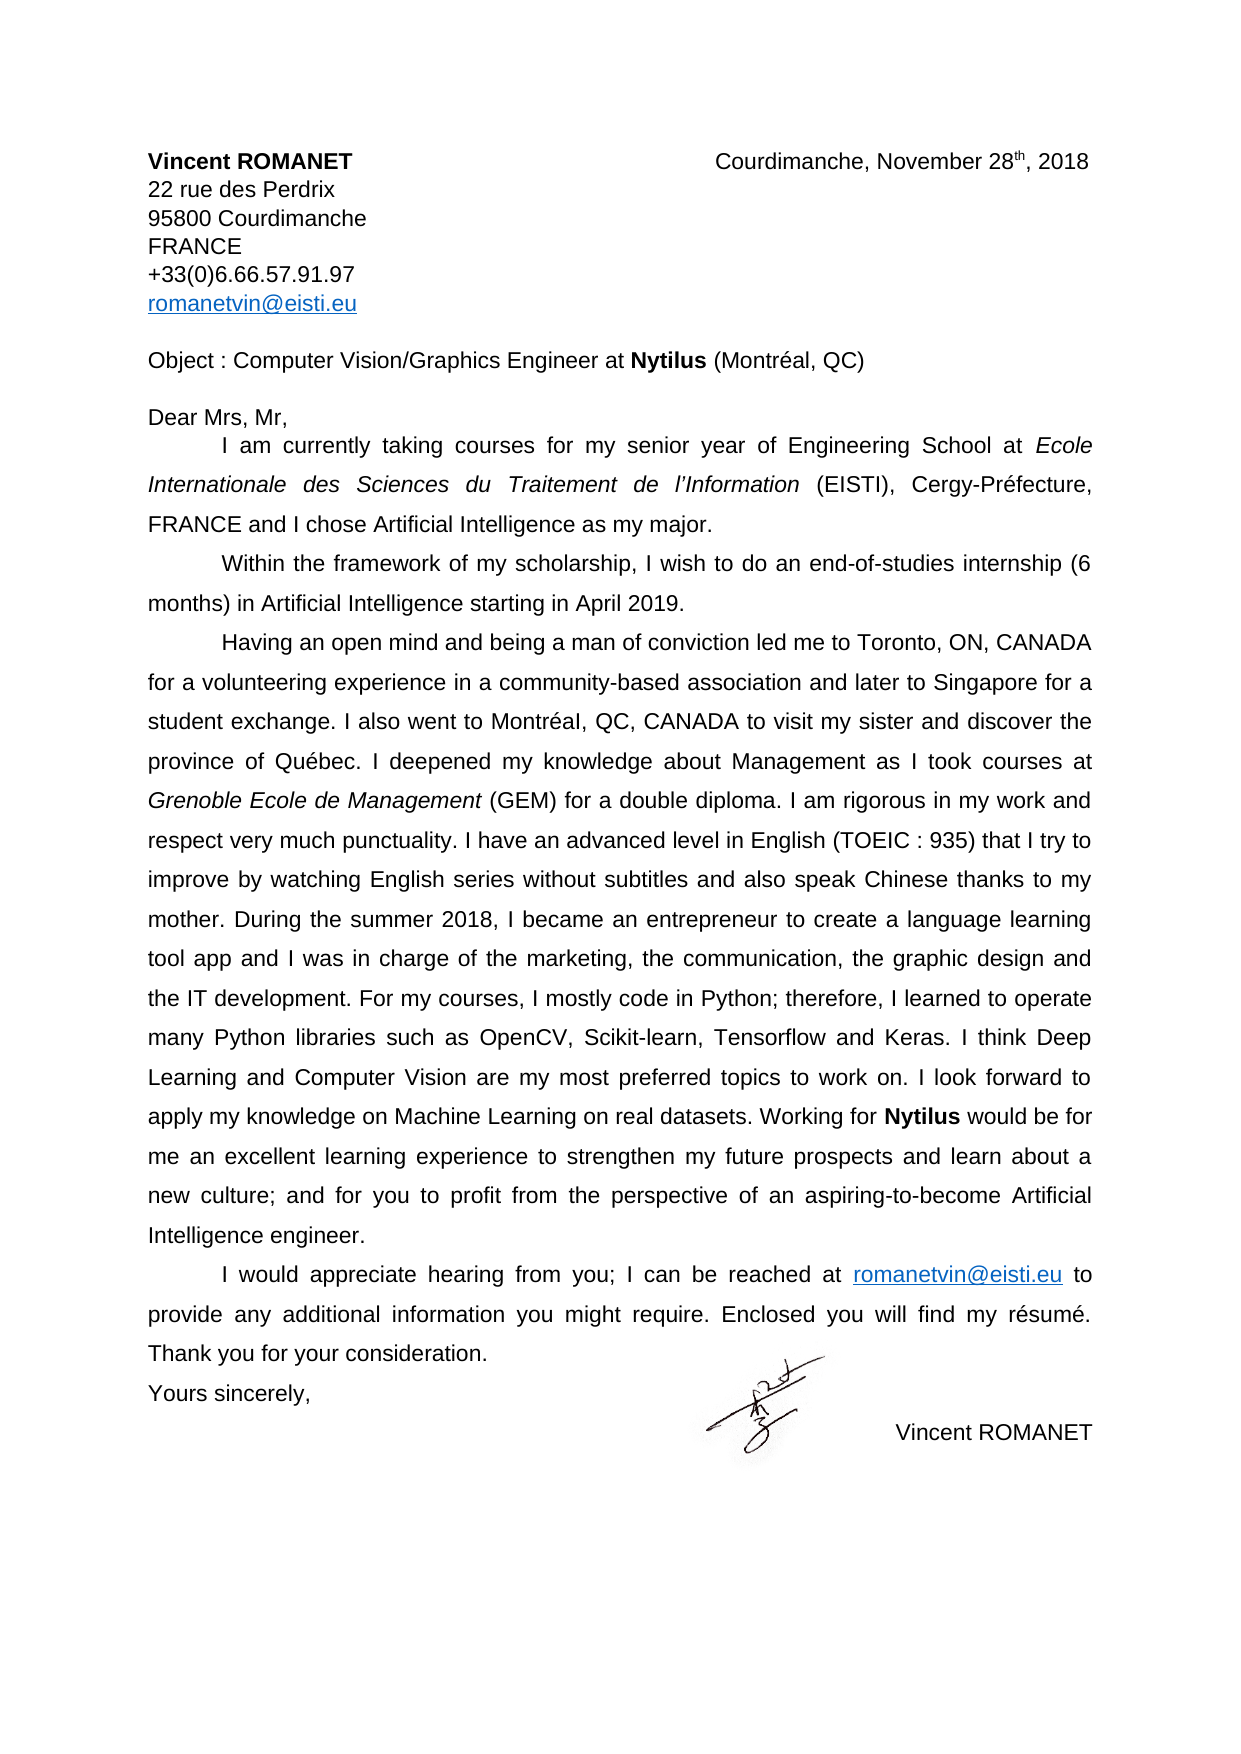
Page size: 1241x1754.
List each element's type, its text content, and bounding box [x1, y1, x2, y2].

text Having an open mind and being a man of conviction led me to Toronto, ON, CANADA for a volunteering experience in a community-based association and later to Singapore for a student exchange. I also went to MontréaI, QC, CANADA to visit my sister and discover the province of Québec. I deepened my knowledge about Management as I took courses at Grenoble Ecole de Management (GEM) for a double diploma. I am rigorous in my work and respect very much punctuality. I have an advanced level in English (TOEIC : 935) that I try to improve by watching English series without subtitles and also speak Chinese thanks to my mother. During the summer 2018, I became an entrepreneur to create a language learning tool app and I was in charge of the marketing, the communication, the graphic design and the IT development. For my courses, I mostly code in Python; therefore, I learned to operate many Python libraries such as OpenCV, Scikit-learn, Tensorflow and Keras. I think Deep Learning and Computer Vision are my most preferred topics to work on. I look forward to apply my knowledge on Machine Learning on real datasets. Working for Nytilus would be for me an excellent learning experience to strengthen my future prospects and learn about a new culture; and for you to profit from the perspective of an aspiring-to-become Artificial Intelligence engineer. [148, 629, 1093, 1248]
text I would appreciate hearing from you; I can be reached at romanetvin@eisti.eu to provide any additional information you might require. Enclosed you will find my résumé. Thank you for your consideration. [148, 1261, 1093, 1366]
text Vincent ROMANET [148, 1419, 1093, 1445]
text Yours sincerely, [148, 1379, 1093, 1406]
text romanetvin@eisti.eu [148, 290, 1093, 316]
text +33(0)6.66.57.91.97 [148, 261, 1093, 288]
picture [658, 1406, 902, 1419]
text Object : Computer Vision/Graphics Engineer at Nytilus (Montréal, QC) [148, 347, 1093, 373]
text 95800 Courdimanche [148, 204, 1093, 231]
picture [658, 1366, 902, 1379]
picture [658, 1248, 902, 1261]
text Within the framework of my scholarship, I wish to do an end-of-studies internship (6 months) in Artificial Intelligence starting in April 2019. [148, 550, 1093, 616]
text FRANCE [148, 233, 1093, 259]
text 22 rue des Perdrix [148, 176, 1093, 202]
picture [658, 1445, 902, 1675]
text Dear Mrs, Mr, [148, 403, 1093, 430]
text I am currently taking courses for my senior year of Engineering School at Ecole Internationale des Sciences du Traitement de l’Information (EISTI), Cergy-Préfecture, FRANCE and I chose Artificial Intelligence as my major. [148, 432, 1093, 537]
text Vincent ROMANET Courdimanche, November 28th, 2018 [148, 148, 1093, 174]
